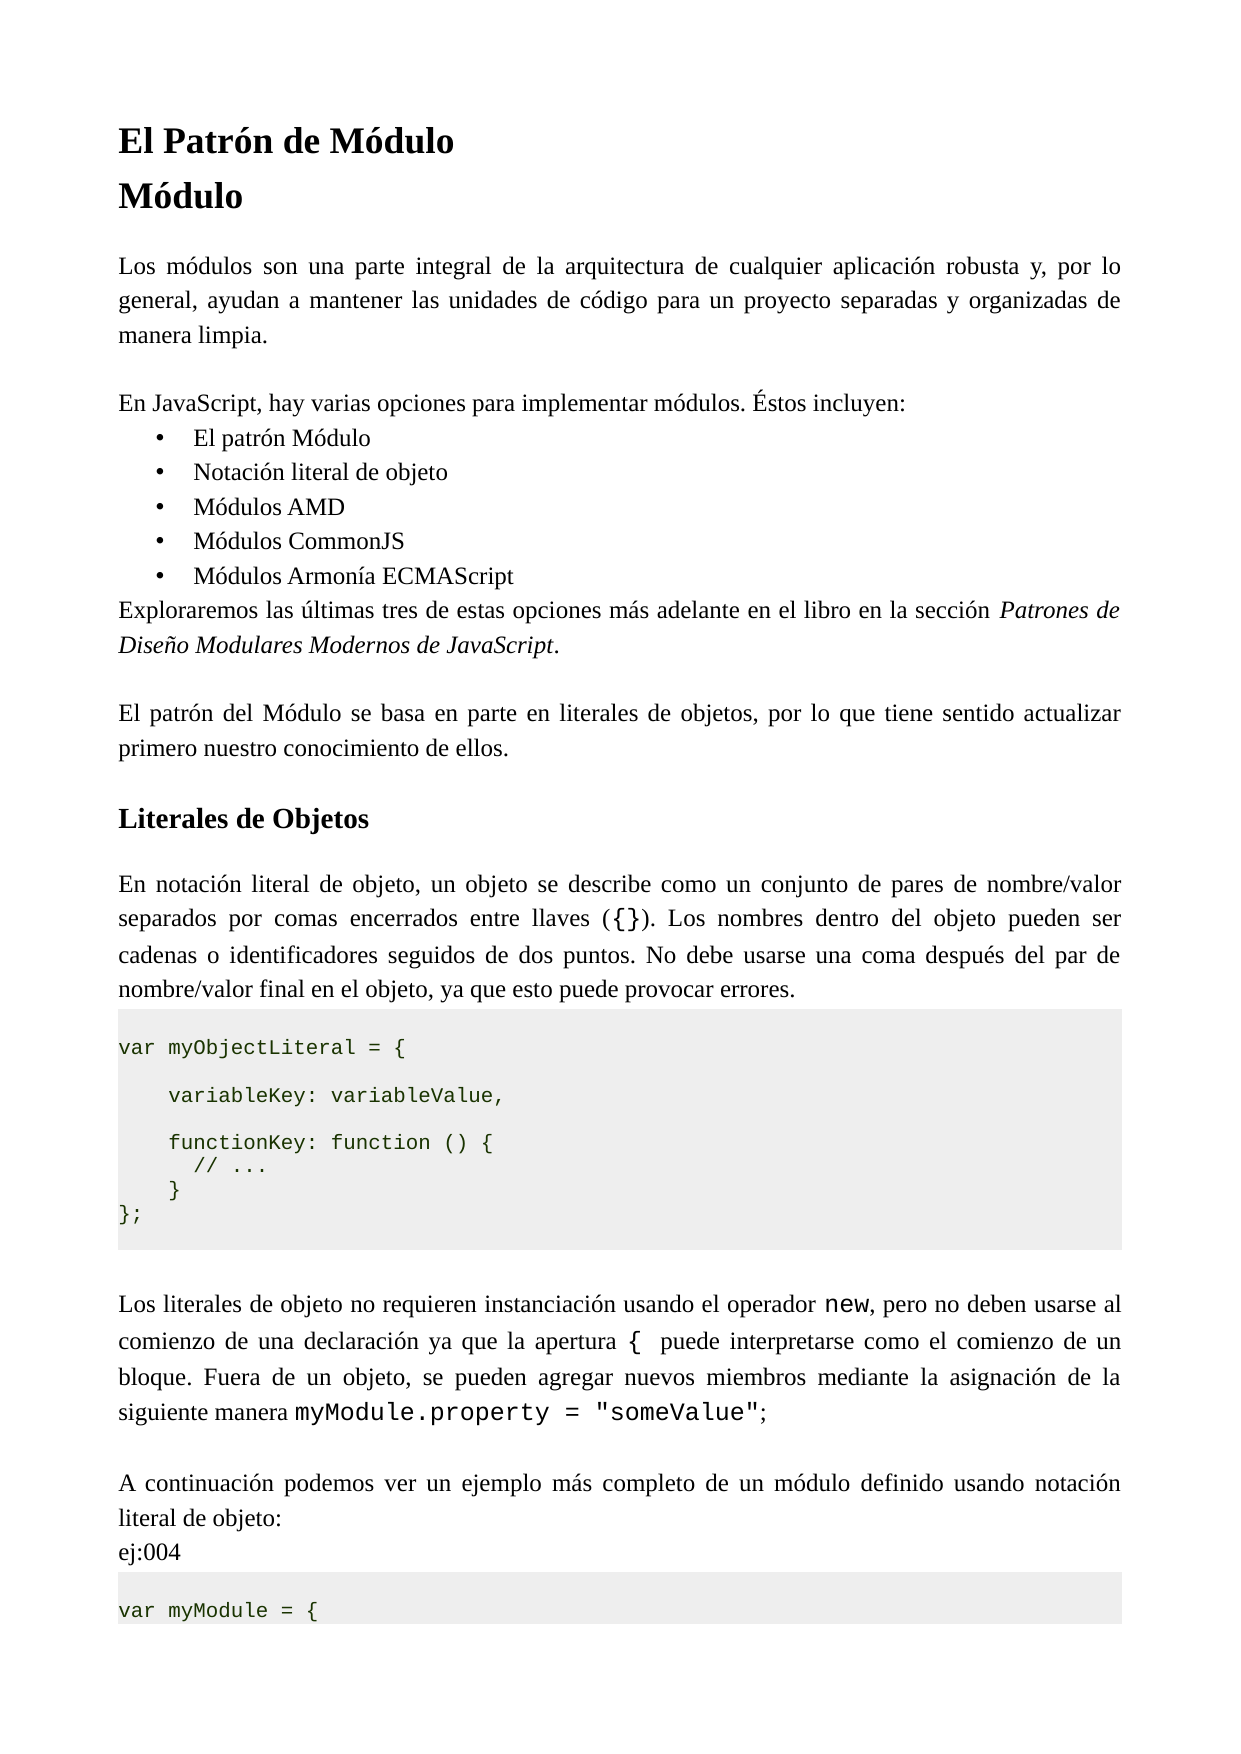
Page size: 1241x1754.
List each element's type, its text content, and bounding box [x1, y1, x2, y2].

text ej:004 [118, 1537, 1122, 1566]
subtitle El Patrón de Módulo [118, 118, 1122, 161]
text En JavaScript, hay varias opciones para implementar módulos. Éstos incluyen: [118, 388, 1122, 417]
text // ... [118, 1156, 1122, 1179]
text Exploraremos las últimas tres de estas opciones más adelante en el libro en la sección Patrones de Diseño Modulares Modernos de JavaScript. [118, 595, 1122, 658]
list Módulos AMD [156, 492, 1122, 521]
text var myObjectLiteral = { [118, 1037, 1122, 1061]
text A continuación podemos ver un ejemplo más completo de un módulo definido usando notación literal de objeto: [118, 1468, 1122, 1532]
text }; [118, 1203, 1122, 1226]
list Notación literal de objeto [156, 457, 1122, 486]
text variableKey: variableValue, [118, 1084, 1122, 1108]
text var myModule = { [118, 1600, 1122, 1624]
text Los literales de objeto no requieren instanciación usando el operador new, pero no deben usarse al comienzo de una declaración ya que la apertura { puede interpretarse como el comienzo de un bloque. Fuera de un objeto, se pueden agregar nuevos miembros mediante la asignación de la siguiente manera myModule.property = "someValue"; [118, 1289, 1122, 1428]
list Módulos Armonía ECMAScript [156, 561, 1122, 589]
text } [118, 1179, 1122, 1203]
list Módulos CommonJS [156, 526, 1122, 555]
list El patrón Módulo [156, 423, 1122, 452]
text Los módulos son una parte integral de la arquitectura de cualquier aplicación robusta y, por lo general, ayudan a mantener las unidades de código para un proyecto separadas y organizadas de manera limpia. [118, 251, 1122, 349]
text En notación literal de objeto, un objeto se describe como un conjunto de pares de nombre/valor separados por comas encerrados entre llaves ({}). Los nombres dentro del objeto pueden ser cadenas o identificadores seguidos de dos puntos. No debe usarse una coma después del par de nombre/valor final en el objeto, ya que esto puede provocar errores. [118, 869, 1122, 1003]
text El patrón del Módulo se basa en parte en literales de objetos, por lo que tiene sentido actualizar primero nuestro conocimiento de ellos. [118, 698, 1122, 762]
subtitle Módulo [118, 174, 1122, 217]
subtitle Literales de Objetos [118, 801, 1122, 835]
text functionKey: function () { [118, 1132, 1122, 1156]
